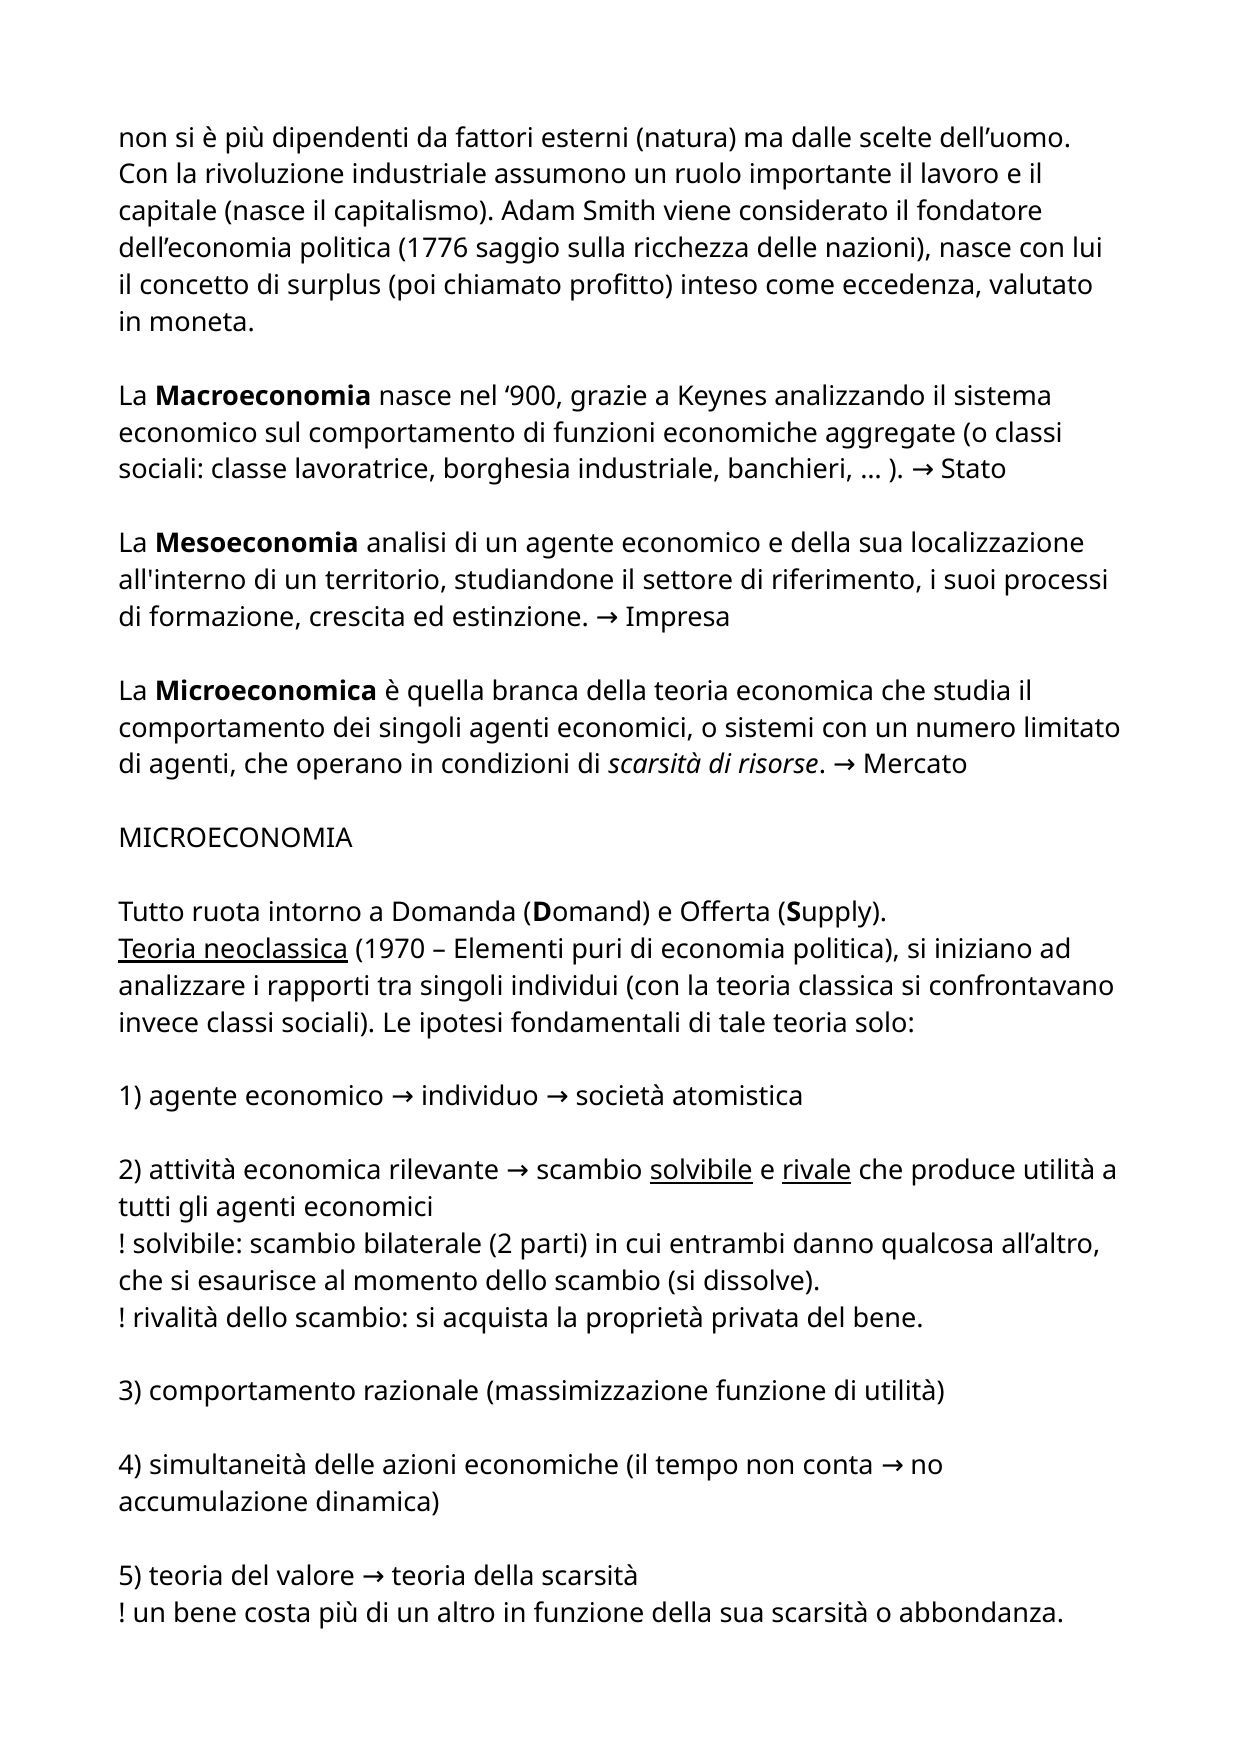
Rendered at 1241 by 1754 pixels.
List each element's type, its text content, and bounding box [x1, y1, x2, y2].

text 4) simultaneità delle azioni economiche (il tempo non conta → no accumulazione dinamica) [118, 1446, 1122, 1519]
text 1) agente economico → individuo → società atomistica [118, 1077, 1122, 1114]
text Tutto ruota intorno a Domanda (Domand) e Offerta (Supply). [118, 892, 1122, 929]
text ! rivalità dello scambio: si acquista la proprietà privata del bene. [118, 1298, 1122, 1335]
text ! un bene costa più di un altro in funzione della sua scarsità o abbondanza. [118, 1593, 1122, 1630]
text MICROECONOMIA [118, 819, 1122, 856]
text 3) comportamento razionale (massimizzazione funzione di utilità) [118, 1372, 1122, 1409]
text non si è più dipendenti da fattori esterni (natura) ma dalle scelte dell’uomo. Con la rivoluzione industriale assumono un ruolo importante il lavoro e il capitale (nasce il capitalismo). Adam Smith viene considerato il fondatore dell’economia politica (1776 saggio sulla ricchezza delle nazioni), nasce con lui il concetto di surplus (poi chiamato profitto) inteso come eccedenza, valutato in moneta. [118, 118, 1122, 339]
text La Macroeconomia nasce nel ‘900, grazie a Keynes analizzando il sistema economico sul comportamento di funzioni economiche aggregate (o classi sociali: classe lavoratrice, borghesia industriale, banchieri, … ). → Stato [118, 376, 1122, 487]
text ! solvibile: scambio bilaterale (2 parti) in cui entrambi danno qualcosa all’altro, che si esaurisce al momento dello scambio (si dissolve). [118, 1224, 1122, 1298]
text 5) teoria del valore → teoria della scarsità [118, 1556, 1122, 1593]
text 2) attività economica rilevante → scambio solvibile e rivale che produce utilità a tutti gli agenti economici [118, 1151, 1122, 1224]
text La Mesoeconomia analisi di un agente economico e della sua localizzazione all'interno di un territorio, studiandone il settore di riferimento, i suoi processi di formazione, crescita ed estinzione. → Impresa [118, 524, 1122, 634]
text La Microeconomica è quella branca della teoria economica che studia il comportamento dei singoli agenti economici, o sistemi con un numero limitato di agenti, che operano in condizioni di scarsità di risorse. → Mercato [118, 671, 1122, 782]
text Teoria neoclassica (1970 – Elementi puri di economia politica), si iniziano ad analizzare i rapporti tra singoli individui (con la teoria classica si confrontavano invece classi sociali). Le ipotesi fondamentali di tale teoria solo: [118, 929, 1122, 1040]
